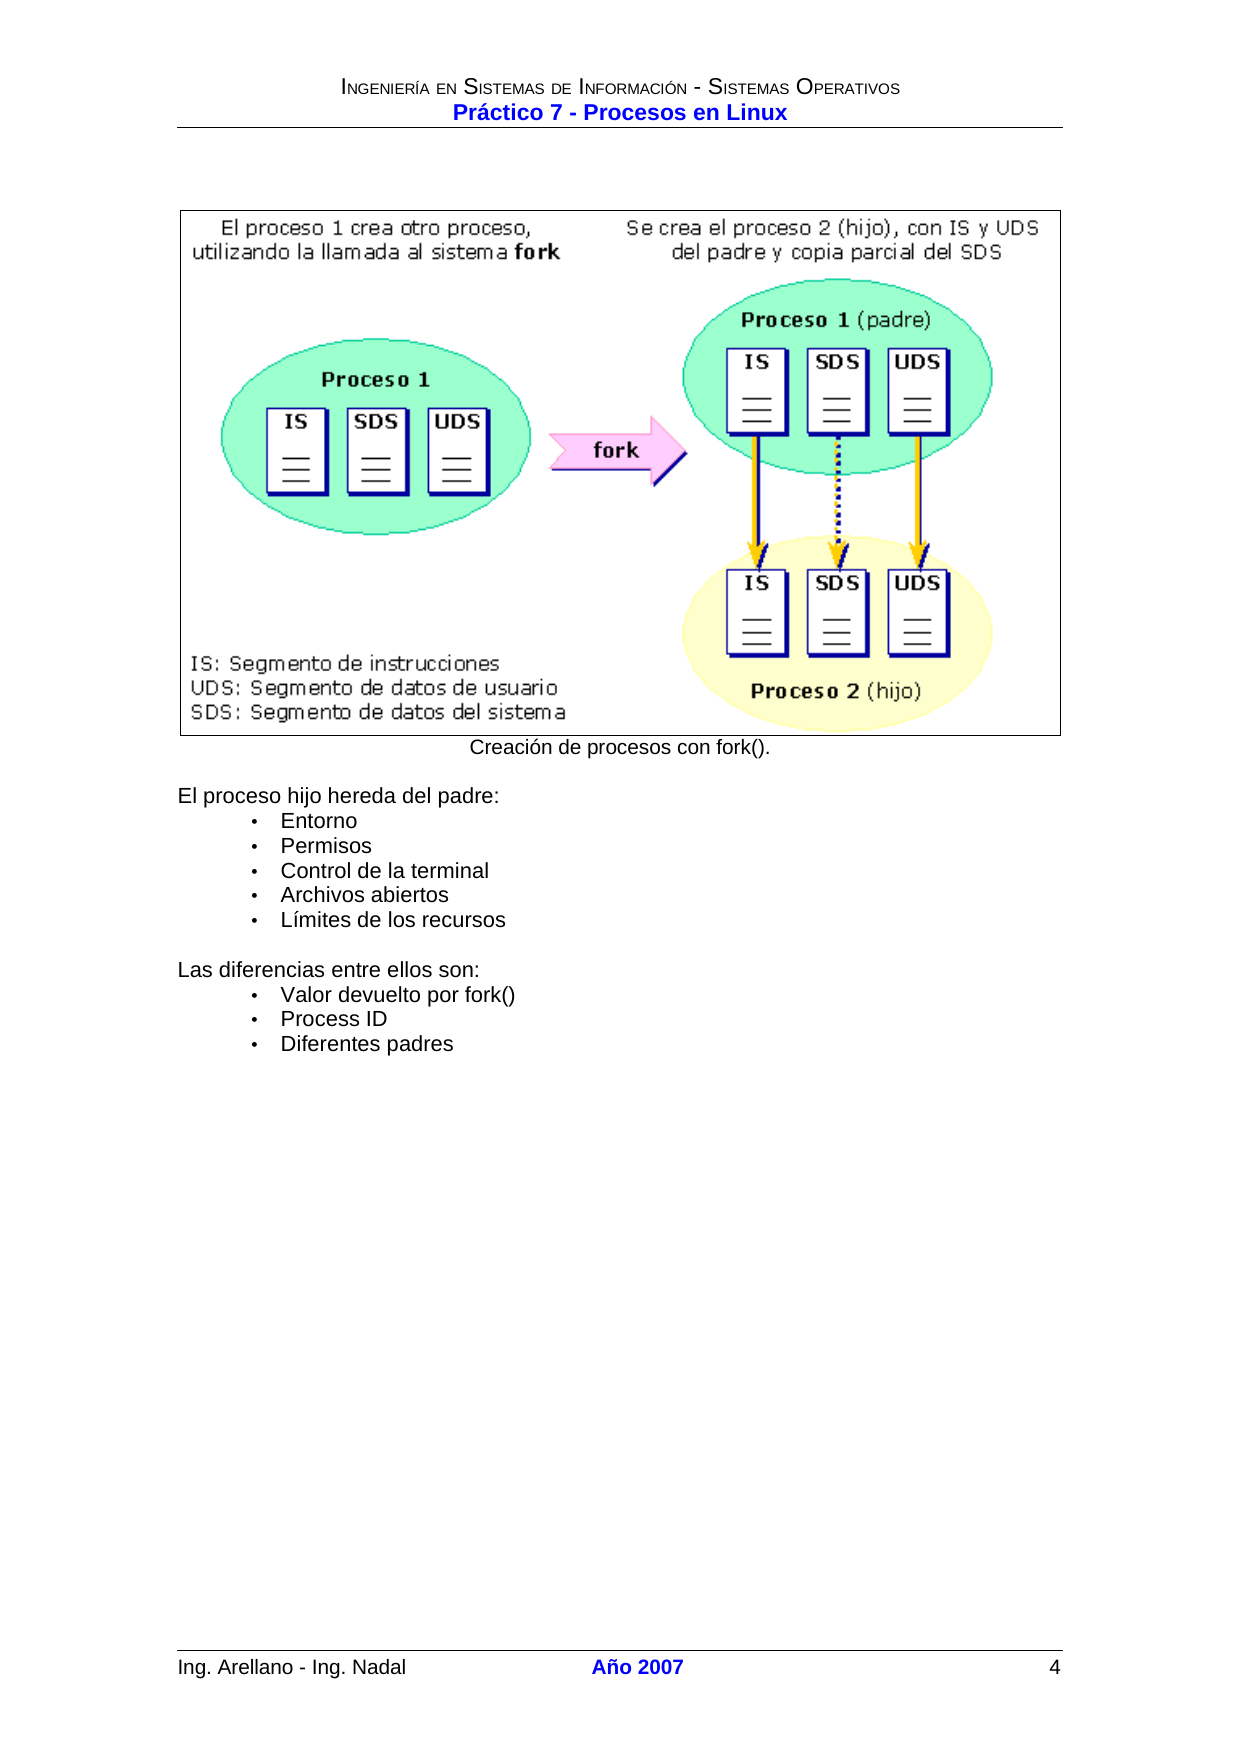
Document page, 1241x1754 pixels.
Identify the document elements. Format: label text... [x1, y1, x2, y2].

list Control de la terminal [251, 858, 1063, 883]
list Archivos abiertos [251, 883, 1063, 908]
list Límites de los recursos [251, 908, 1063, 932]
list Entorno [251, 808, 1063, 833]
list Valor devuelto por fork() [251, 982, 1063, 1007]
list Diferentes padres [251, 1032, 1063, 1056]
text El proceso hijo hereda del padre: [177, 784, 1063, 808]
text Creación de procesos con fork(). [177, 197, 1063, 759]
list Permisos [251, 833, 1063, 858]
text Las diferencias entre ellos son: [177, 957, 1063, 982]
list Process ID [251, 1007, 1063, 1032]
picture [181, 212, 1059, 734]
